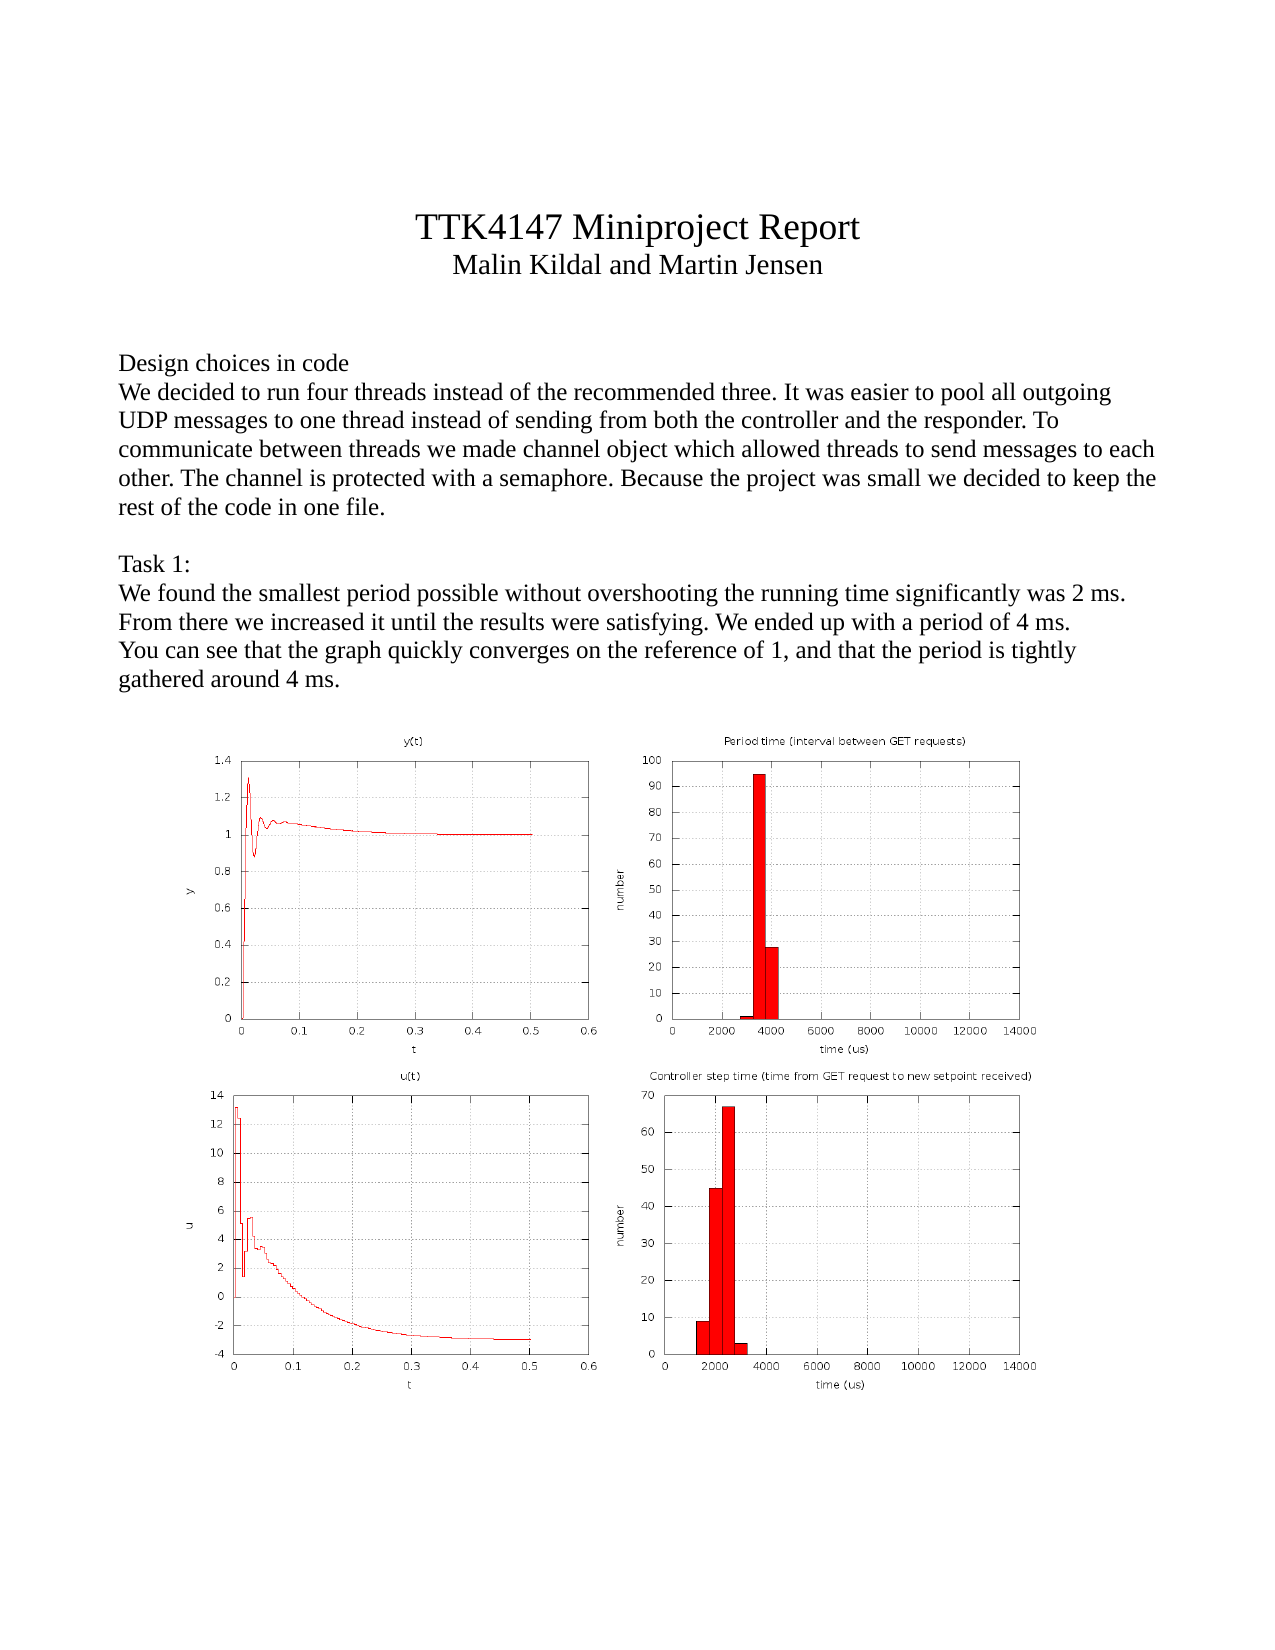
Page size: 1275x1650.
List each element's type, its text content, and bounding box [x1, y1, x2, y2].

text We decided to run four threads instead of the recommended three. It was easier to pool all outgoing UDP messages to one thread instead of sending from both the controller and the responder. To communicate between threads we made channel object which allowed threads to send messages to each other. The channel is protected with a semaphore. Because the project was small we decided to keep the rest of the code in one file. [118, 377, 1157, 521]
text Malin Kildal and Martin Jensen [118, 247, 1157, 281]
text You can see that the graph quickly converges on the reference of 1, and that the period is tightly gathered around 4 ms. [118, 636, 1157, 693]
text We found the smallest period possible without overshooting the running time significantly was 2 ms. From there we increased it until the results were satisfying. We ended up with a period of 4 ms. [118, 578, 1157, 636]
text TTK4147 Miniproject Report [118, 204, 1157, 247]
text Task 1: [118, 549, 1157, 578]
text Design choices in code [118, 348, 1157, 377]
picture [180, 723, 1042, 1394]
